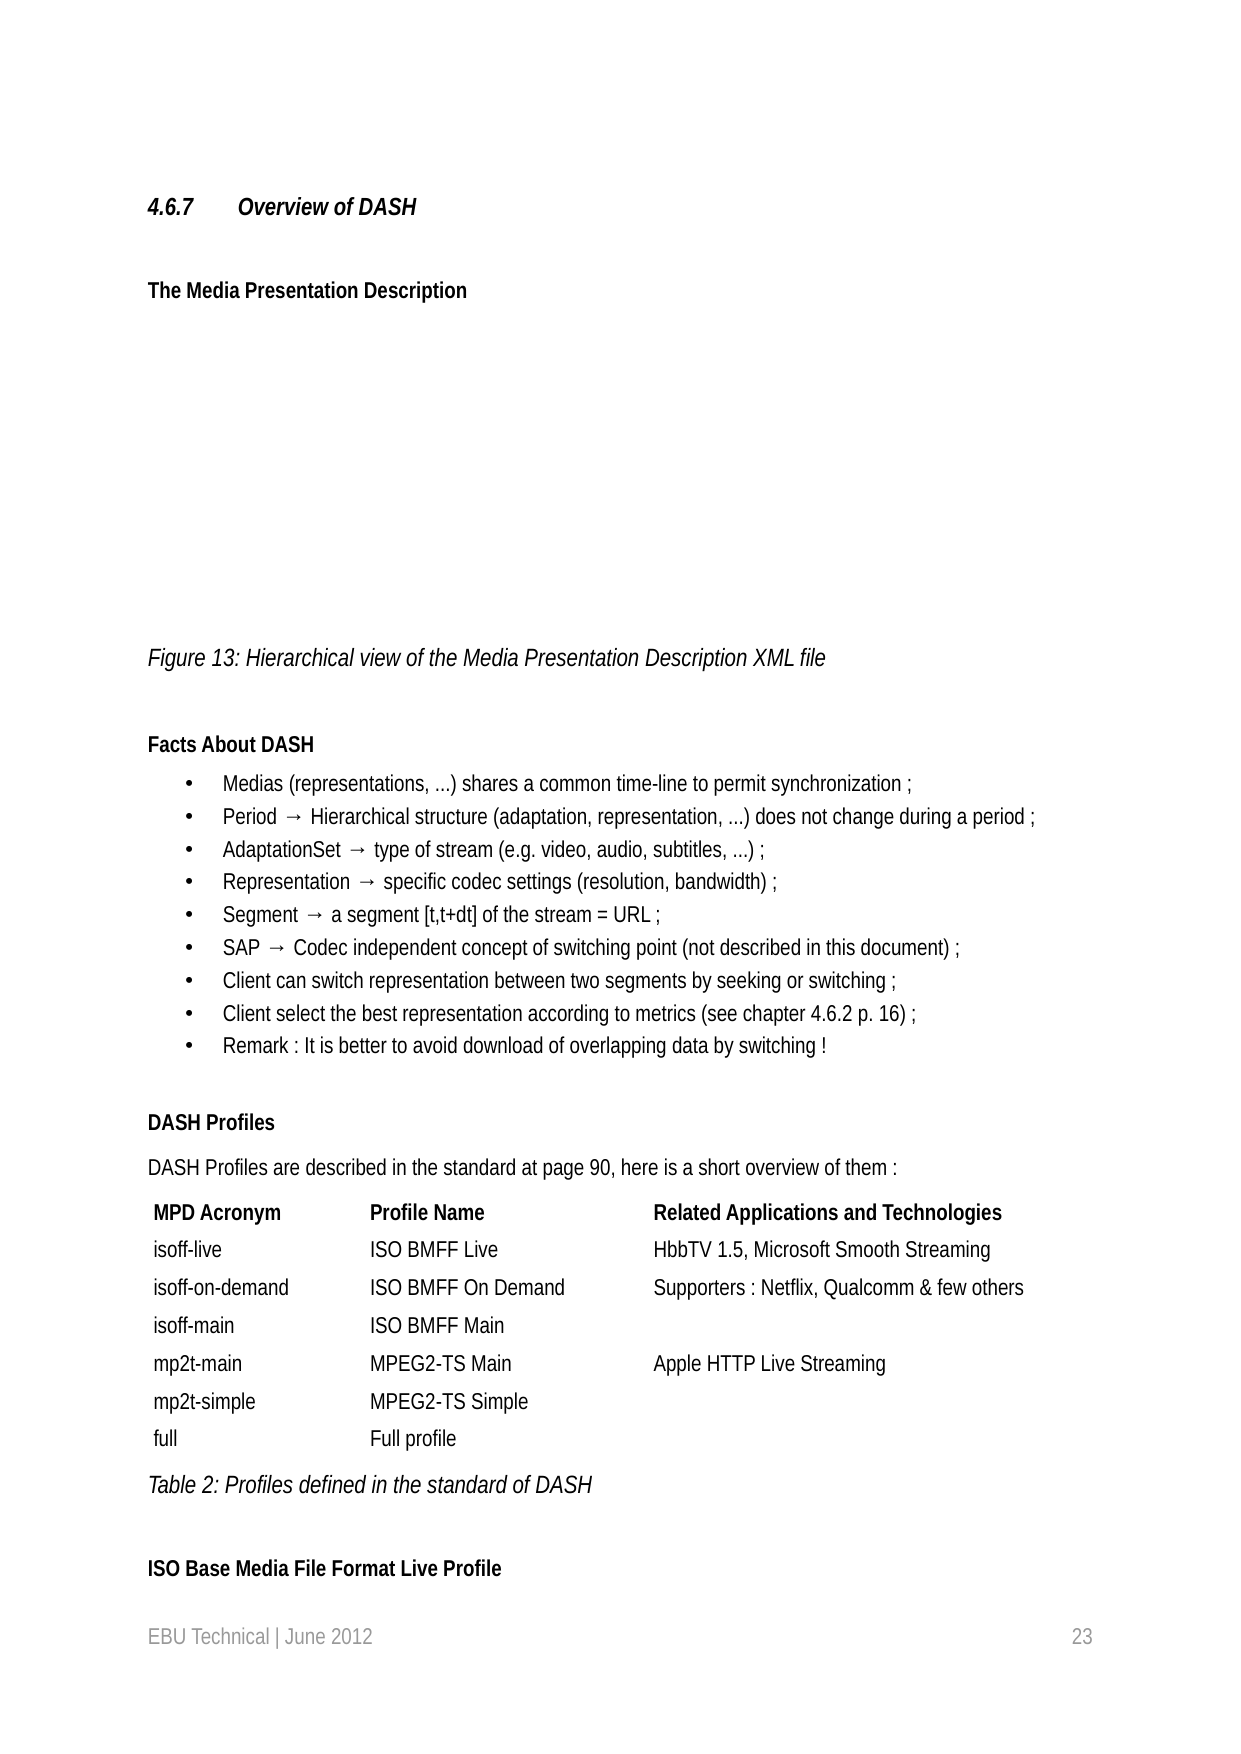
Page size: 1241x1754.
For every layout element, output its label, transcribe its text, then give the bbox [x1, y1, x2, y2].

list Client select the best representation according to metrics (see chapter 4.6.2 p. 16) ; [185, 999, 1093, 1026]
text DASH Profiles [148, 1109, 1093, 1136]
text Table 2: Profiles defined in the standard of DASH [148, 1470, 1093, 1499]
text DASH Profiles are described in the standard at page 90, here is a short overview of them : [148, 1154, 1093, 1180]
table_cell Full profile [364, 1420, 647, 1457]
table_cell mp2t-main [148, 1344, 364, 1382]
list AdaptationSet → type of stream (e.g. video, audio, subtitles, ...) ; [185, 836, 1093, 862]
list Period → Hierarchical structure (adaptation, representation, ...) does not change during a period ; [185, 803, 1093, 829]
list Medias (representations, ...) shares a common time-line to permit synchronization ; [185, 770, 1093, 796]
list Segment → a segment [t,t+dt] of the stream = URL ; [185, 901, 1093, 927]
table_cell MPEG2-TS Main [364, 1344, 647, 1382]
table_cell [648, 1306, 1093, 1344]
text ISO Base Media File Format Live Profile [148, 1555, 1093, 1582]
table_cell Supporters : Netflix, Qualcomm & few others [648, 1269, 1093, 1306]
table_cell isoff-on-demand [148, 1269, 364, 1306]
table_cell mp2t-simple [148, 1382, 364, 1420]
table_cell ISO BMFF Main [364, 1306, 647, 1344]
table_header Profile Name [364, 1193, 647, 1231]
list Remark : It is better to avoid download of overlapping data by switching ! [185, 1032, 1093, 1059]
table_cell ISO BMFF On Demand [364, 1269, 647, 1306]
table_header MPD Acronym [148, 1193, 364, 1231]
table_cell ISO BMFF Live [364, 1231, 647, 1268]
table_cell isoff-live [148, 1231, 364, 1268]
list SAP → Codec independent concept of switching point (not described in this document) ; [185, 934, 1093, 960]
list Client can switch representation between two segments by seeking or switching ; [185, 967, 1093, 993]
text Figure 13: Hierarchical view of the Media Presentation Description XML file [148, 327, 1093, 671]
table_cell [648, 1382, 1093, 1420]
list Representation → specific codec settings (resolution, bandwidth) ; [185, 868, 1093, 895]
table_cell full [148, 1420, 364, 1457]
table_cell [648, 1420, 1093, 1457]
table_cell MPEG2-TS Simple [364, 1382, 647, 1420]
table_cell Apple HTTP Live Streaming [648, 1344, 1093, 1382]
text Facts About DASH [148, 731, 1093, 757]
table_cell isoff-main [148, 1306, 364, 1344]
table_header Related Applications and Technologies [648, 1193, 1093, 1231]
table_cell HbbTV 1.5, Microsoft Smooth Streaming [648, 1231, 1093, 1268]
text The Media Presentation Description [148, 277, 1093, 303]
subtitle Overview of DASH [148, 192, 1093, 220]
